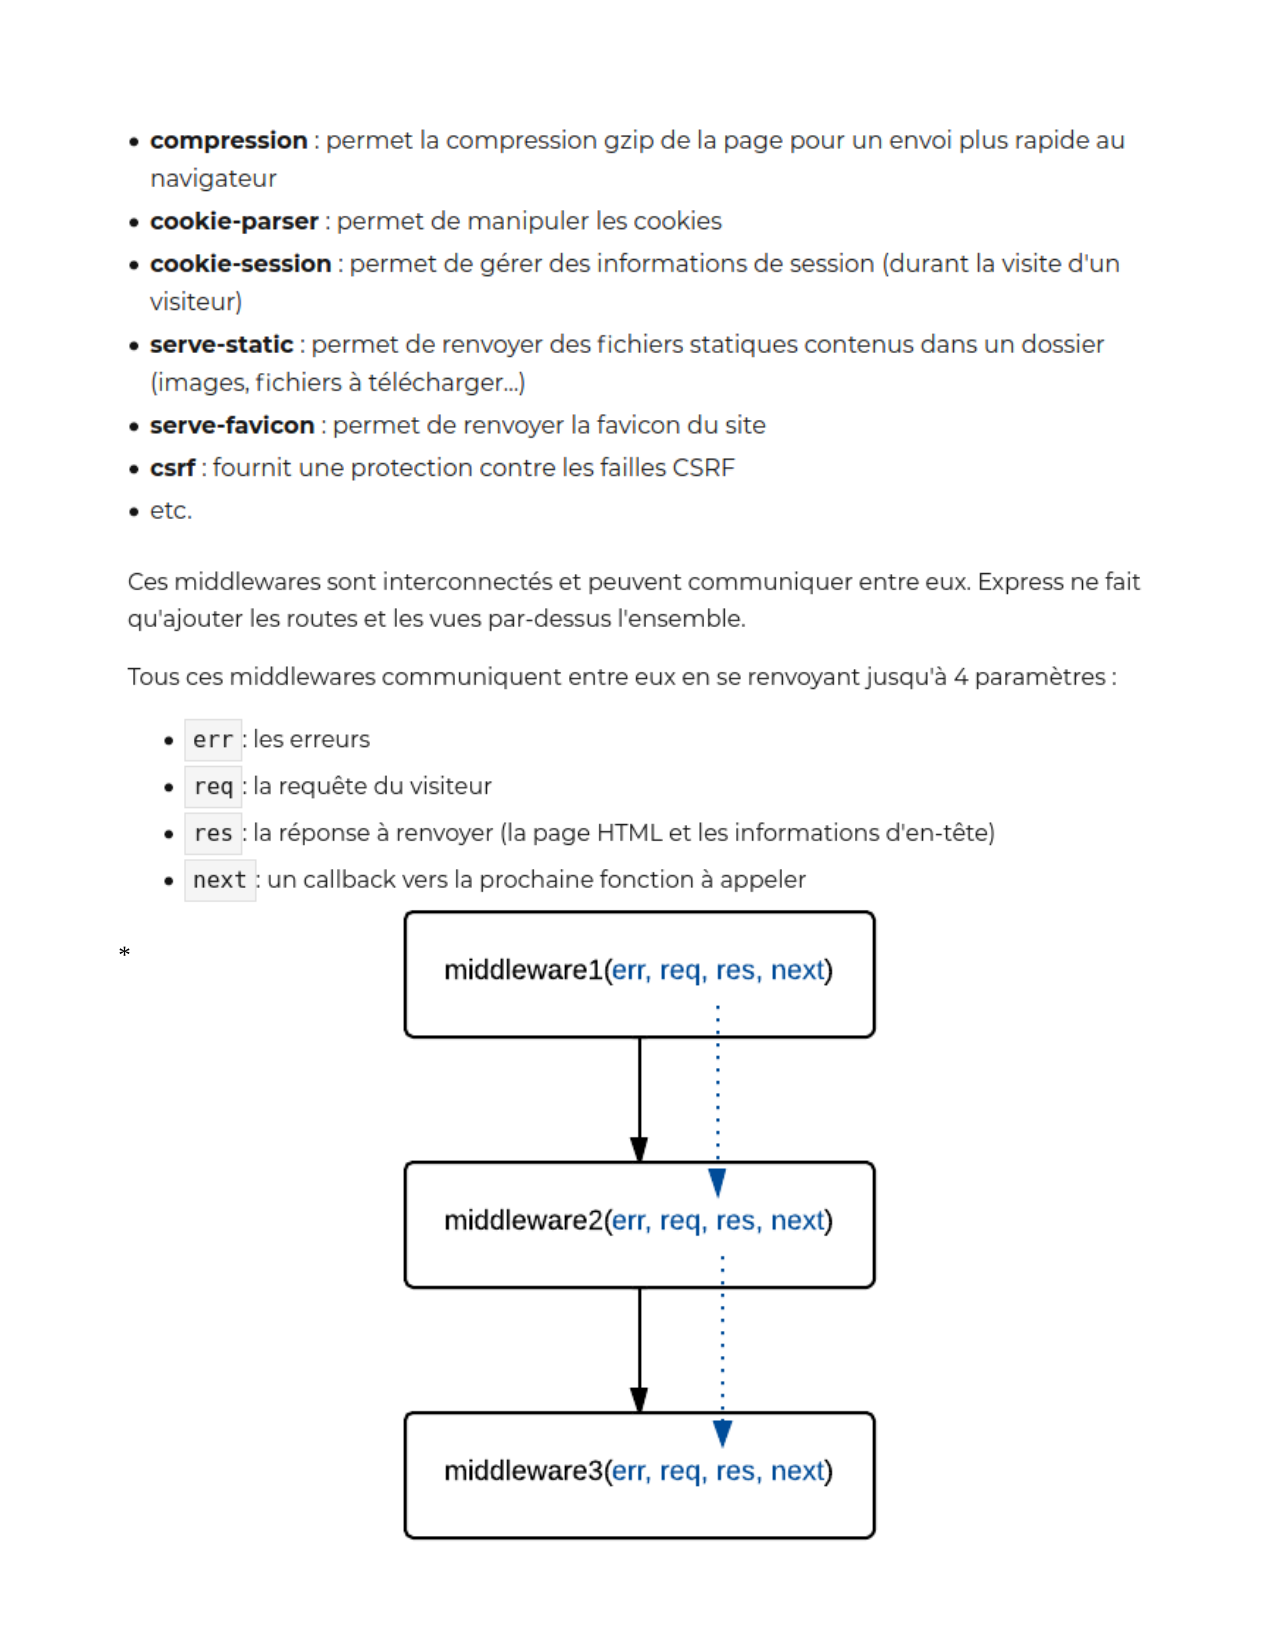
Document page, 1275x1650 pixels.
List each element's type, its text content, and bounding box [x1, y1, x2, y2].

text [898, 940, 1157, 969]
text * [118, 940, 393, 969]
picture [118, 566, 1157, 1546]
picture [118, 118, 1157, 538]
